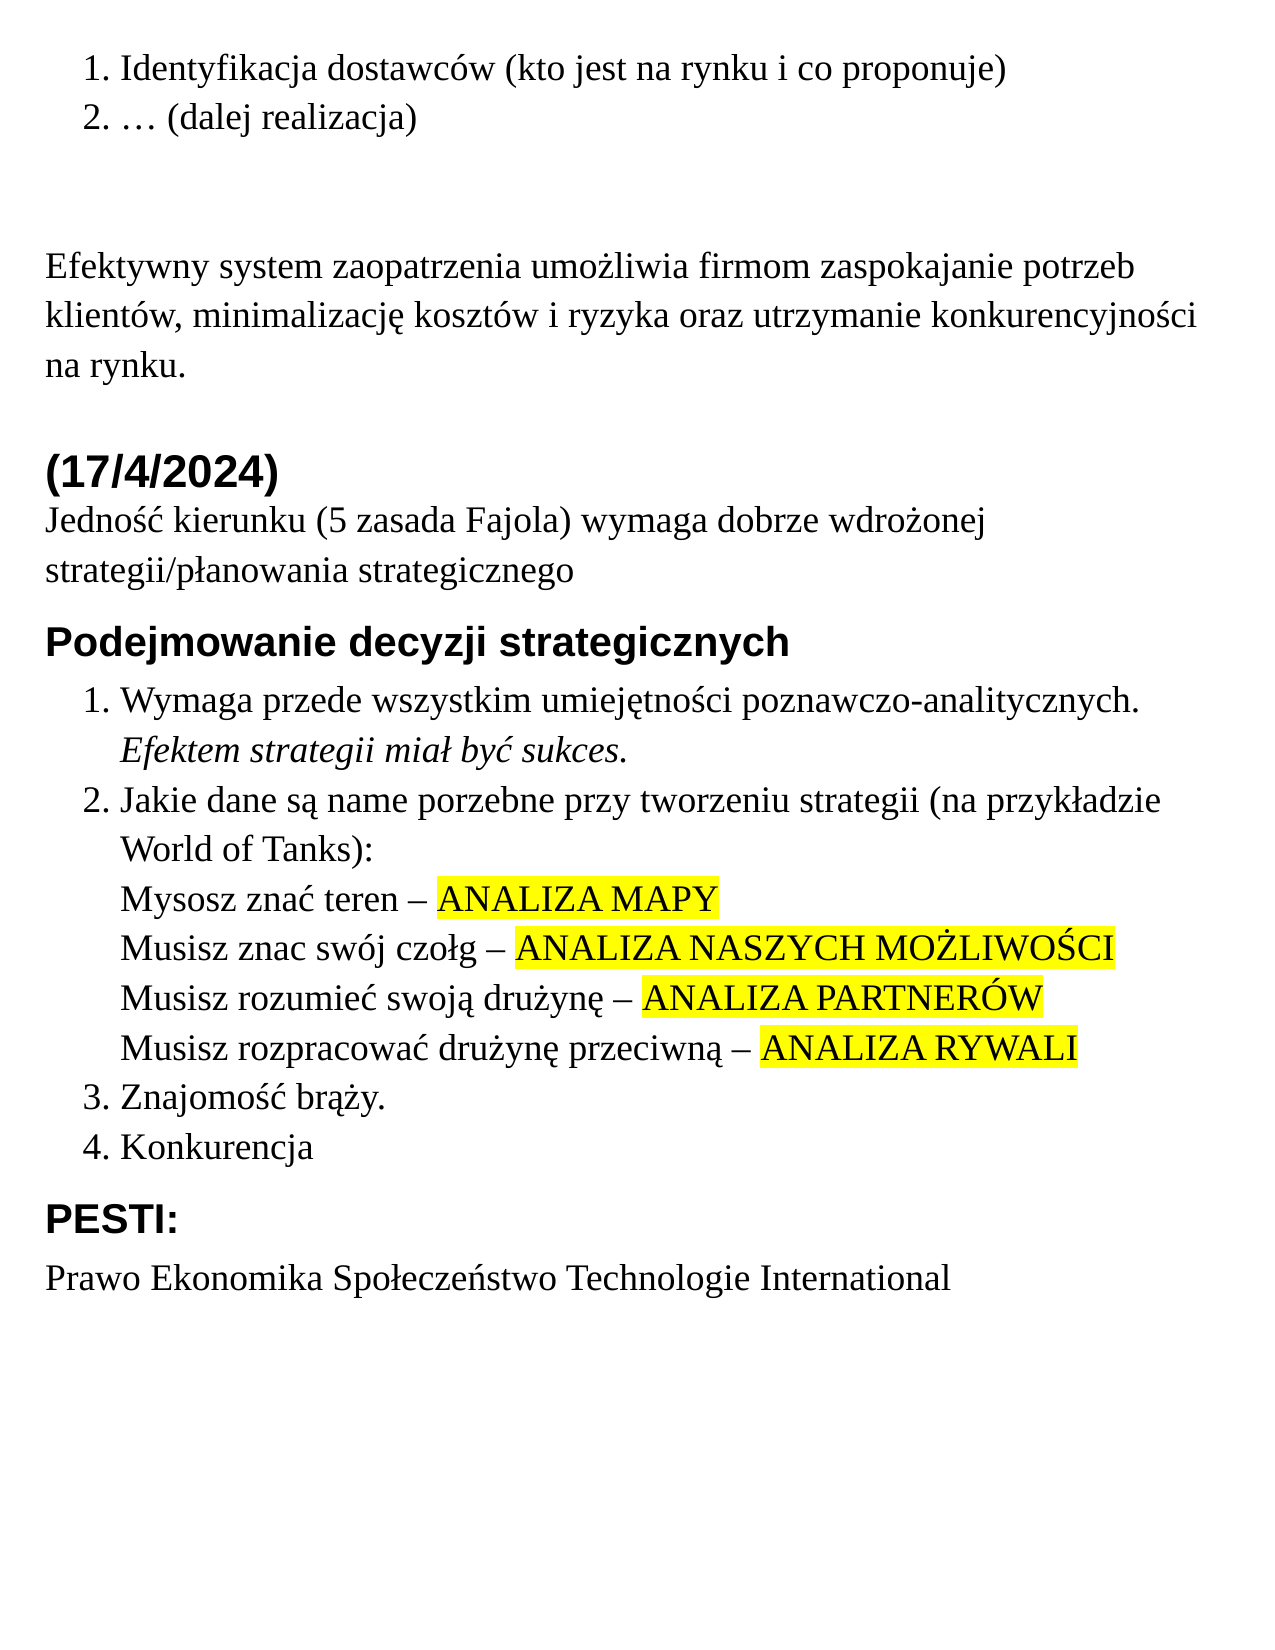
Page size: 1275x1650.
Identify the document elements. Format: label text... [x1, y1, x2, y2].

list … (dalej realizacja) [82, 94, 1230, 138]
subtitle PESTI: [45, 1194, 1230, 1242]
text Jedność kierunku (5 zasada Fajola) wymaga dobrze wdrożonej strategii/płanowania strategicznego [45, 497, 1230, 590]
text Prawo Ekonomika Społeczeństwo Technologie International [45, 1255, 1230, 1298]
list Musisz znac swój czołg – ANALIZA NASZYCH MOŻLIWOŚCI [82, 926, 1230, 969]
list Identyfikacja dostawców (kto jest na rynku i co proponuje) [82, 45, 1230, 88]
list Jakie dane są name porzebne przy tworzeniu strategii (na przykładzie World of Tanks): [82, 777, 1230, 870]
list Konkurencja [82, 1124, 1230, 1167]
list Wymaga przede wszystkim umiejętności poznawczo-analitycznych. [82, 678, 1230, 721]
list Musisz rozumieć swoją drużynę – ANALIZA PARTNERÓW [82, 975, 1230, 1018]
subtitle (17/4/2024) [45, 445, 1230, 497]
list Efektem strategii miał być sukces. [82, 727, 1230, 771]
text Efektywny system zaopatrzenia umożliwia firmom zaspokajanie potrzeb klientów, minimalizację kosztów i ryzyka oraz utrzymanie konkurencyjności na rynku. [45, 243, 1230, 386]
list Musisz rozpracować drużynę przeciwną – ANALIZA RYWALI [82, 1025, 1230, 1068]
subtitle Podejmowanie decyzji strategicznych [45, 617, 1230, 665]
list Znajomość brąży. [82, 1074, 1230, 1118]
list Mysosz znać teren – ANALIZA MAPY [82, 876, 1230, 919]
